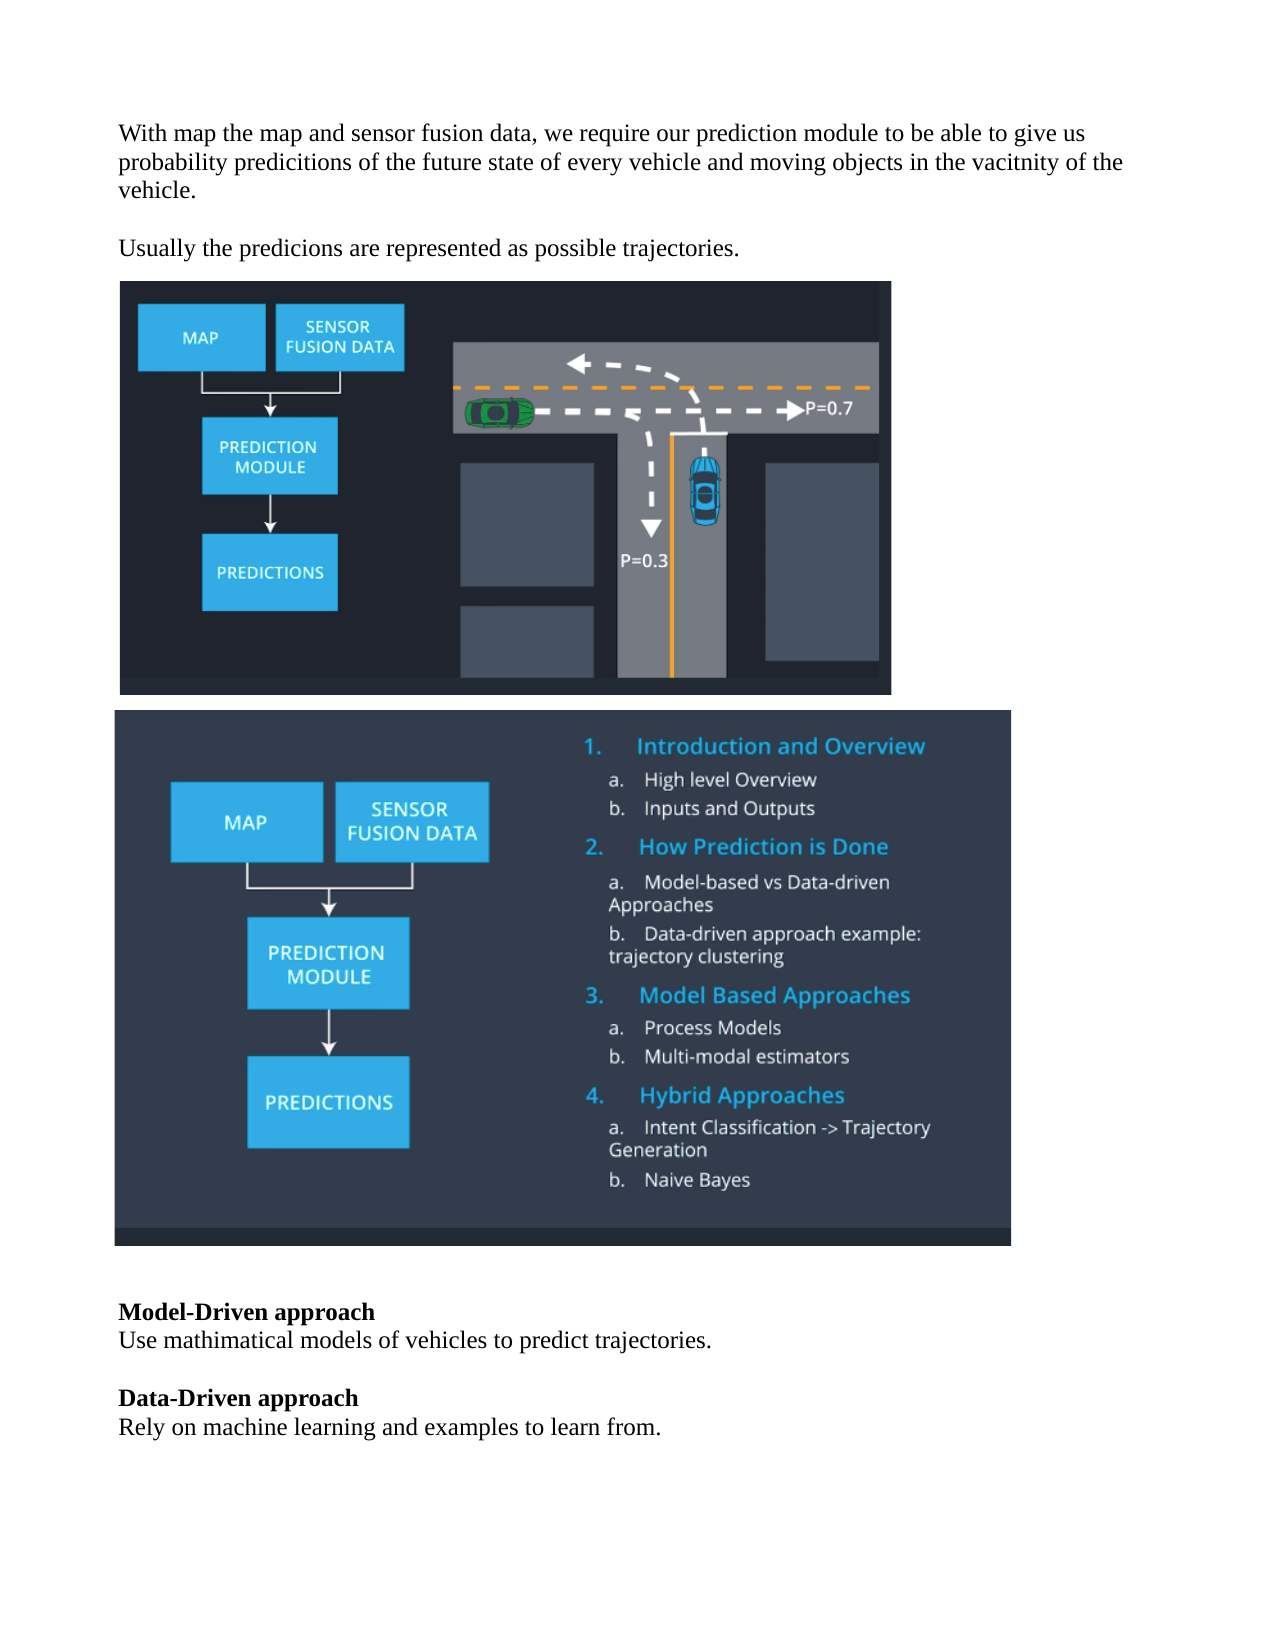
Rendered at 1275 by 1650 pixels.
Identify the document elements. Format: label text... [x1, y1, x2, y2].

text Rely on machine learning and examples to learn from. [118, 1412, 1157, 1441]
text Usually the predicions are represented as possible trajectories. [118, 233, 1157, 262]
text With map the map and sensor fusion data, we require our prediction module to be able to give us probability predicitions of the future state of every vehicle and moving objects in the vacitnity of the vehicle. [118, 118, 1157, 204]
text Use mathimatical models of vehicles to predict trajectories. [118, 1326, 1157, 1354]
text Model-Driven approach [118, 1297, 1157, 1326]
picture [114, 710, 1012, 1246]
picture [119, 281, 892, 695]
text Data-Driven approach [118, 1383, 1157, 1412]
